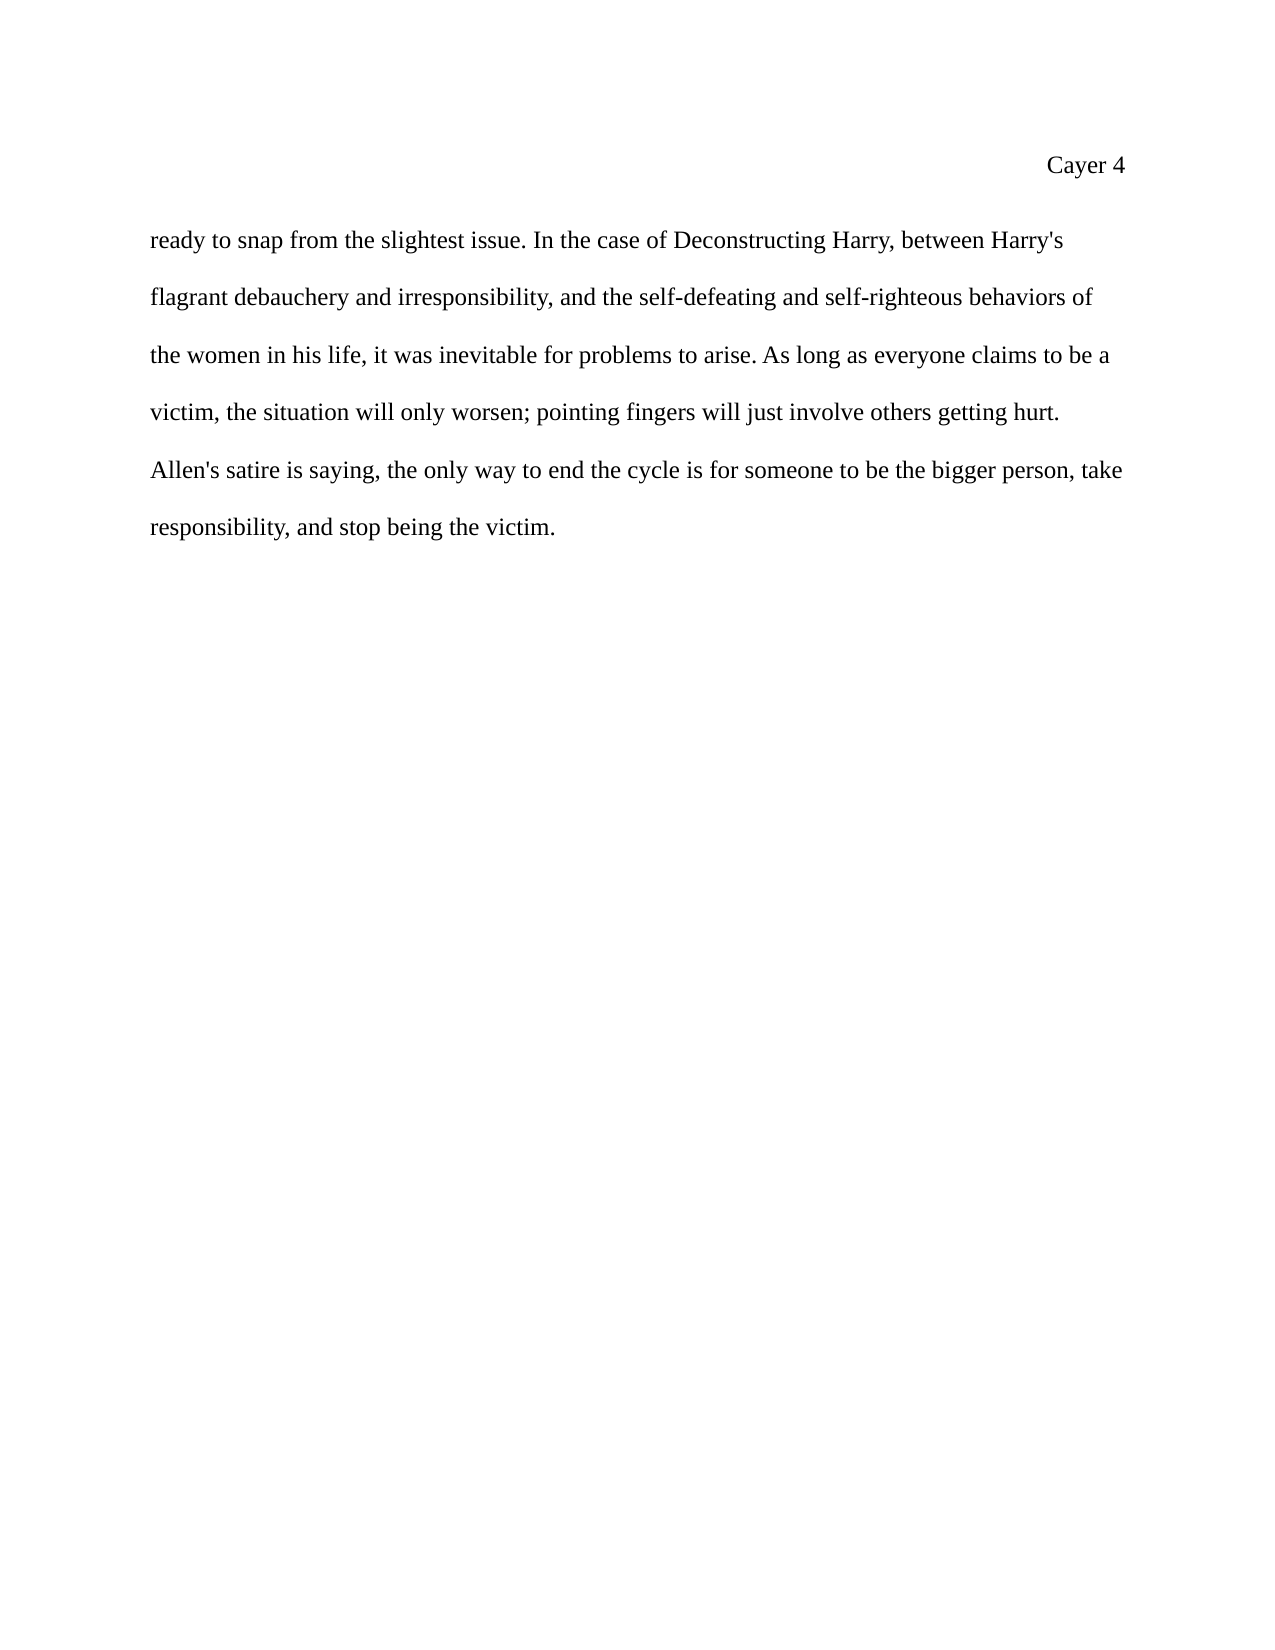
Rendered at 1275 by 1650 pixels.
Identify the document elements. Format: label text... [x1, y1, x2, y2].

text ready to snap from the slightest issue. In the case of Deconstructing Harry, between Harry's flagrant debauchery and irresponsibility, and the self-defeating and self-righteous behaviors of the women in his life, it was inevitable for problems to arise. As long as everyone claims to be a victim, the situation will only worsen; pointing fingers will just involve others getting hurt. Allen's satire is saying, the only way to end the cycle is for someone to be the bigger person, take responsibility, and stop being the victim. [150, 225, 1125, 541]
